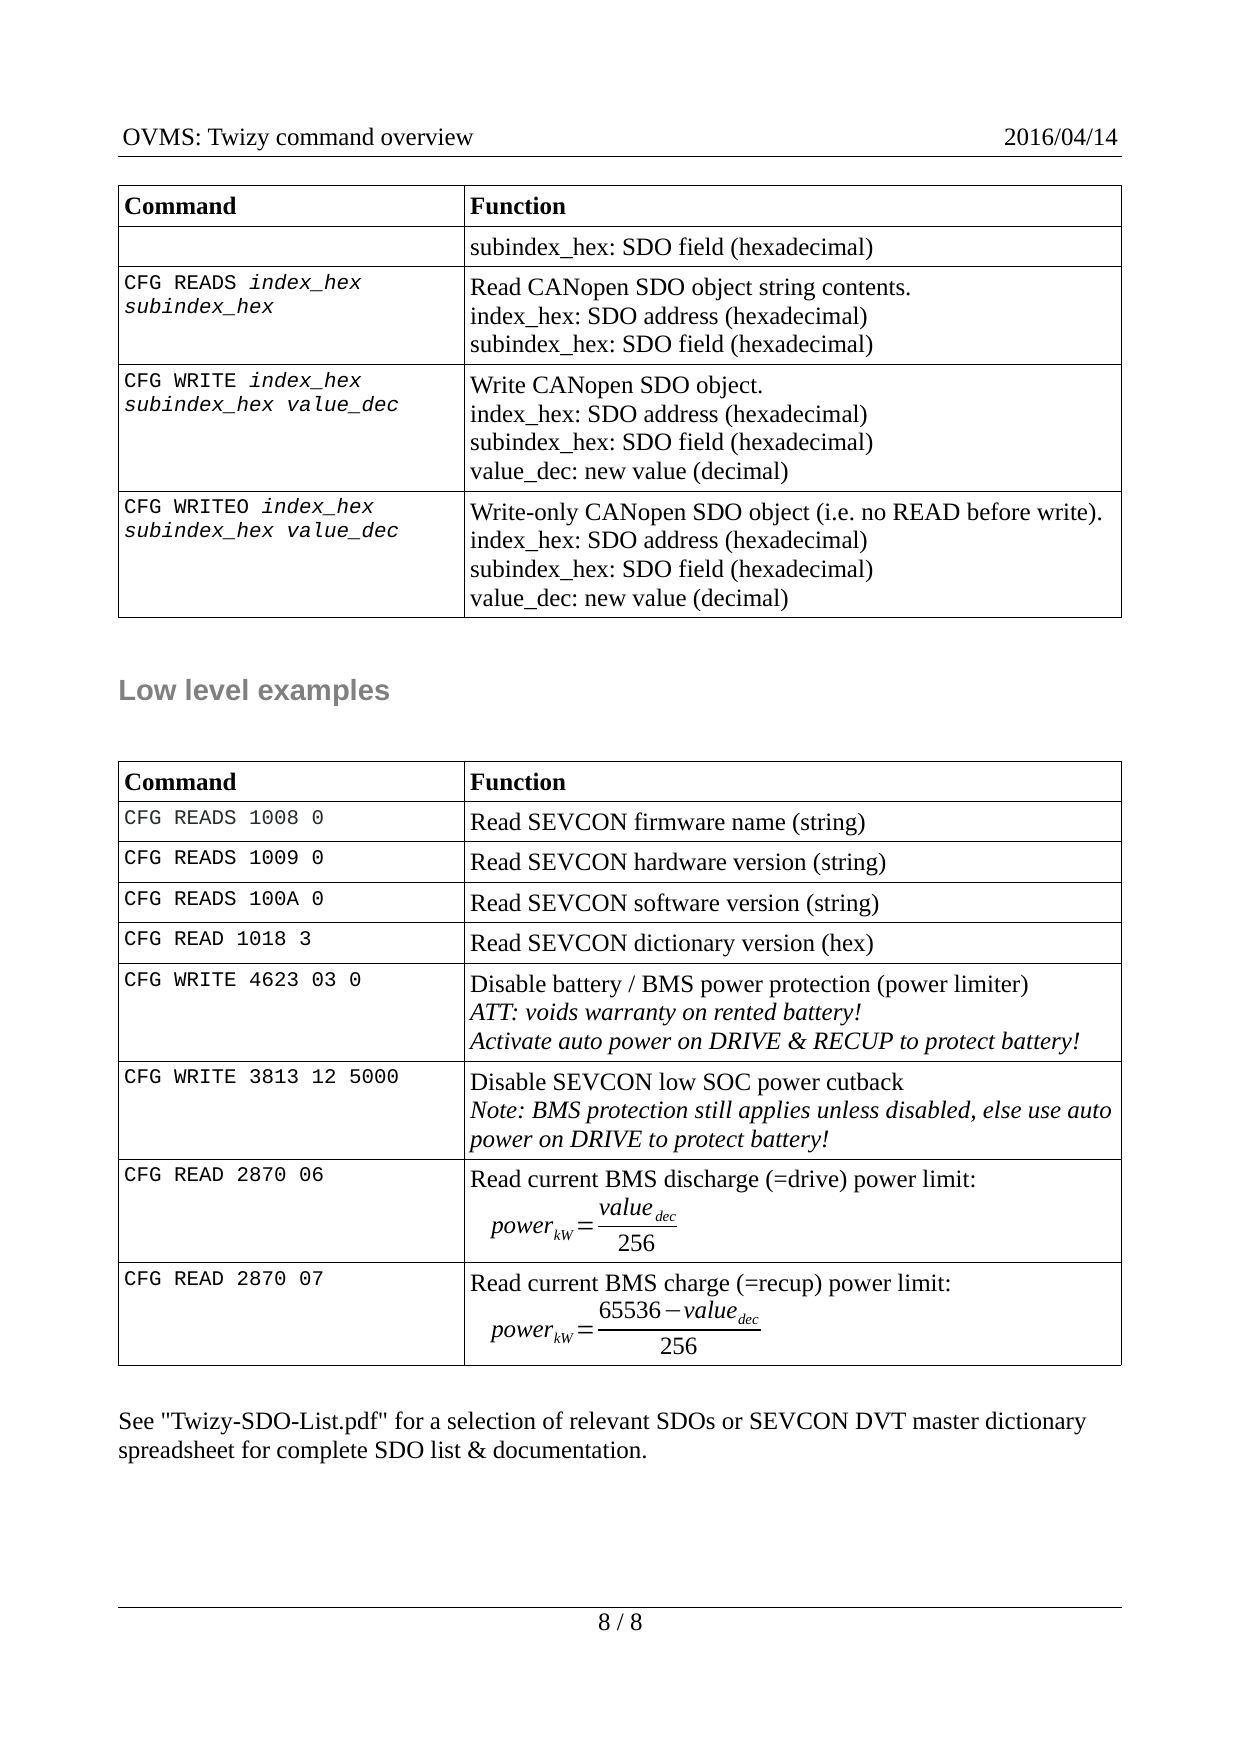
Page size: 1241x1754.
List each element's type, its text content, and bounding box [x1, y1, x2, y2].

table_cell Write CANopen SDO object. index_hex: SDO address (hexadecimal) subindex_hex: SDO field (hexadecimal) value_dec: new value (decimal) [465, 365, 1121, 491]
table_cell [119, 227, 464, 266]
table_cell subindex_hex: SDO field (hexadecimal) [465, 227, 1121, 266]
table_cell CFG WRITEO index_hex subindex_hex value_dec [119, 492, 464, 617]
table_header Function [465, 762, 1121, 801]
table_cell CFG READS 100A 0 [119, 883, 464, 922]
table_cell Read SEVCON hardware version (string) [465, 842, 1121, 882]
table_cell CFG READS 1008 0 [119, 802, 464, 841]
table_header Command [119, 186, 464, 226]
table_cell Read SEVCON firmware name (string) [465, 802, 1121, 841]
text See "Twizy-SDO-List.pdf" for a selection of relevant SDOs or SEVCON DVT master dictionary spreadsheet for complete SDO list & documentation. [118, 1406, 1122, 1464]
table_cell Read current BMS discharge (=drive) power limit: [465, 1160, 1121, 1262]
subtitle Low level examples [118, 673, 1122, 707]
table_header Command [119, 762, 464, 801]
table_cell Read current BMS charge (=recup) power limit: [465, 1263, 1121, 1365]
table_cell CFG READ 2870 07 [119, 1263, 464, 1365]
table_cell Read SEVCON dictionary version (hex) [465, 923, 1121, 963]
table_cell CFG READ 2870 06 [119, 1160, 464, 1262]
table_cell CFG READS index_hex subindex_hex [119, 267, 464, 364]
table_cell Write-only CANopen SDO object (i.e. no READ before write). index_hex: SDO address (hexadecimal) subindex_hex: SDO field (hexadecimal) value_dec: new value (decimal) [465, 492, 1121, 617]
table_cell CFG WRITE index_hex subindex_hex value_dec [119, 365, 464, 491]
table_cell Disable SEVCON low SOC power cutback Note: BMS protection still applies unless disabled, else use auto power on DRIVE to protect battery! [465, 1062, 1121, 1158]
table_cell Read CANopen SDO object string contents. index_hex: SDO address (hexadecimal) subindex_hex: SDO field (hexadecimal) [465, 267, 1121, 364]
table_cell Disable battery / BMS power protection (power limiter) ATT: voids warranty on rented battery! Activate auto power on DRIVE & RECUP to protect battery! [465, 964, 1121, 1061]
table_header Function [465, 186, 1121, 226]
table_cell CFG READ 1018 3 [119, 923, 464, 963]
table_cell CFG WRITE 4623 03 0 [119, 964, 464, 1061]
table_cell CFG WRITE 3813 12 5000 [119, 1062, 464, 1158]
table_cell Read SEVCON software version (string) [465, 883, 1121, 922]
table_cell CFG READS 1009 0 [119, 842, 464, 882]
